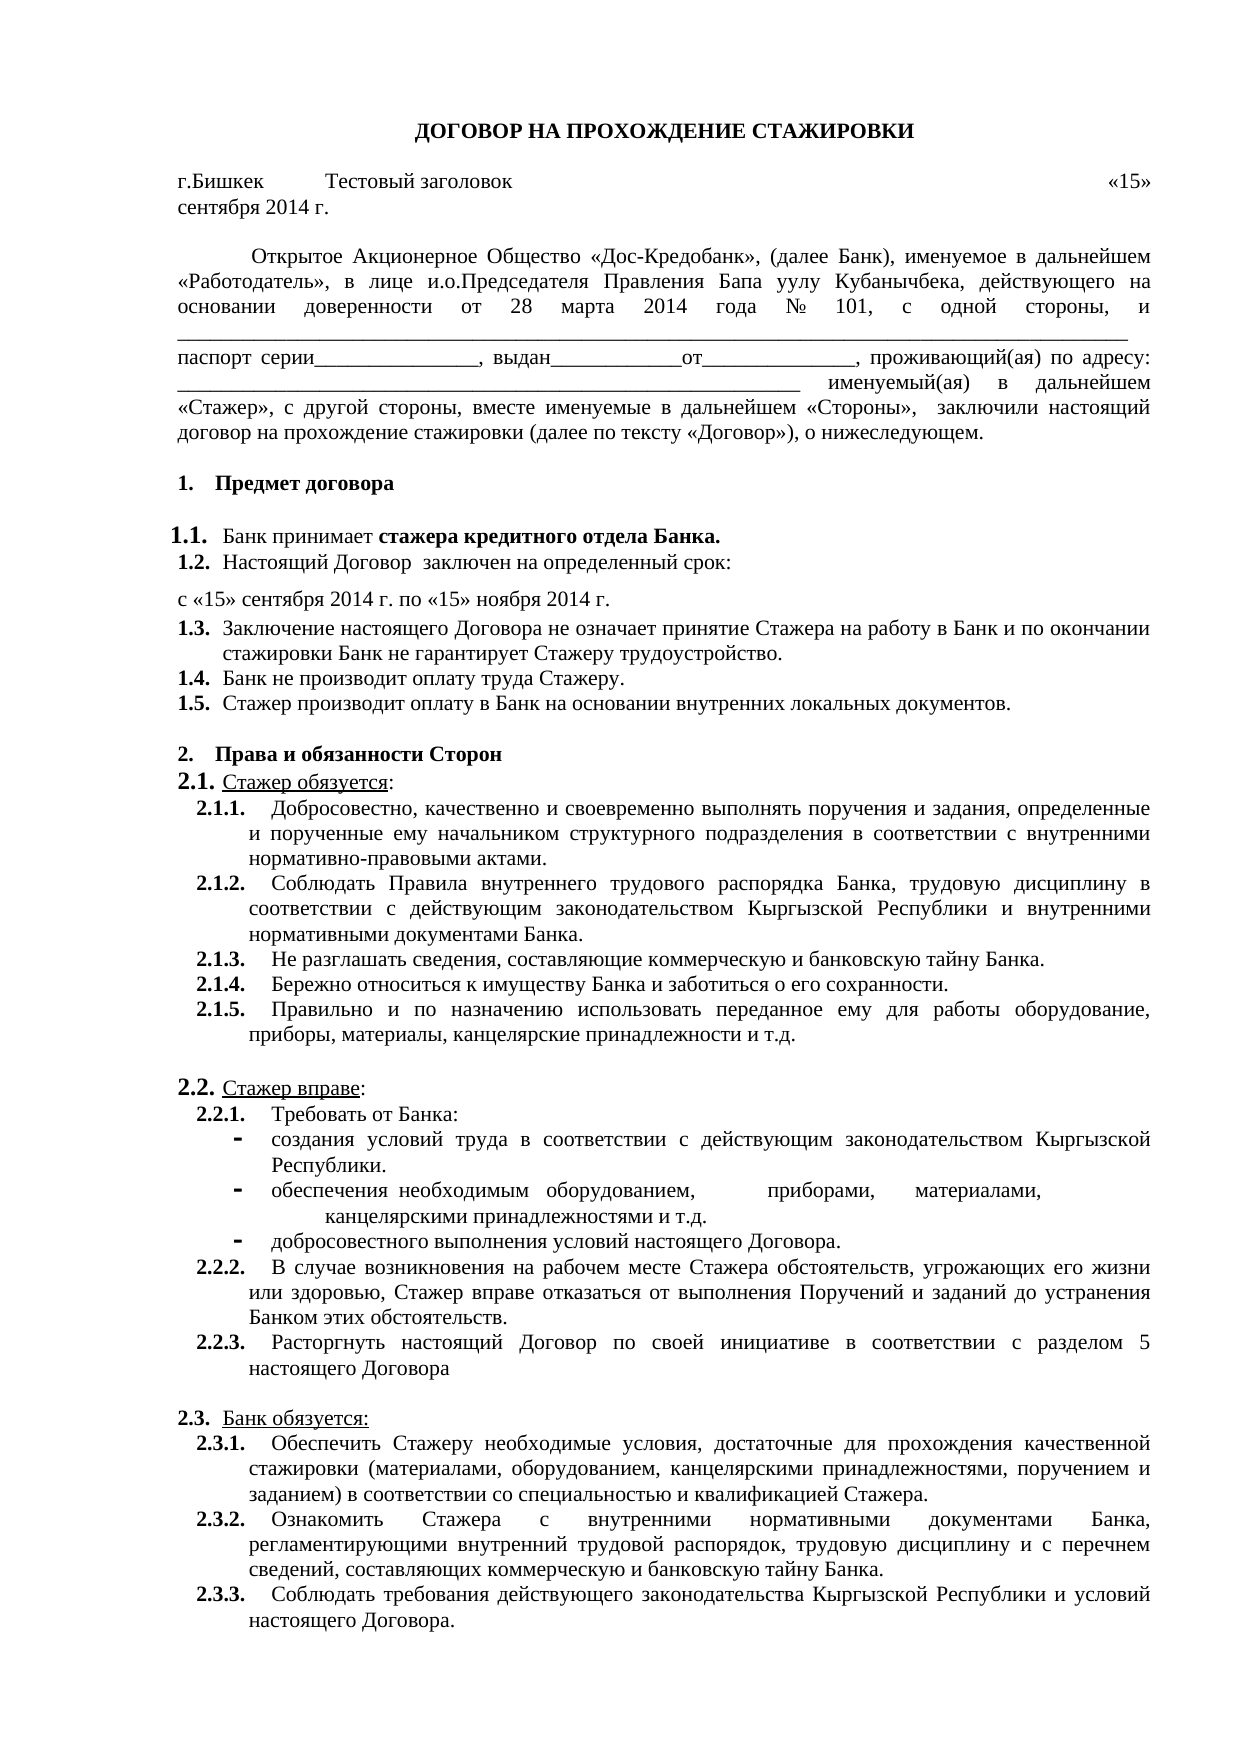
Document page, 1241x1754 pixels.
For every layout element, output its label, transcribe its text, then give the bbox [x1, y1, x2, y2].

list Добросовестно, качественно и своевременно выполнять поручения и задания, определенные и порученные ему начальником структурного подразделения в соответствии с внутренними нормативно­-правовыми актами. [196, 794, 1152, 870]
list Настоящий Договор заключен на определенный срок: [177, 549, 1152, 574]
list В случае возникновения на рабочем месте Стажера обстоятельств, угрожающих его жизни или здоровью, Стажер вправе отказаться от выполнения Поручений и заданий до устранения Банком этих обстоятельств. [196, 1254, 1152, 1329]
list Стажер обязуется: [177, 766, 1152, 794]
text паспорт серии_______________, выдан____________от______________, проживающий(ая) по адресу: _________________________________________________________ именуемый(ая) в дальнейшем «Стажер», с другой стороны, вместе именуемые в дальнейшем «Стороны», заключили настоящий договор на прохождение стажировки (далее по тексту «Договор»), о нижеследующем. [177, 344, 1152, 444]
text ДОГОВОР НА ПРОХОЖДЕНИЕ СТАЖИРОВКИ [177, 118, 1152, 143]
text Открытое Акционерное Общество «Дос-Кредобанк», (далее Банк), именуемое в дальнейшем «Работодатель», в лице и.о.Председателя Правления Бапа уулу Кубанычбека, действующего на основании доверенности от 28 марта 2014 года № 101, с одной стороны, и _______________________________________________________________________________________ [177, 243, 1152, 344]
list Расторгнуть настоящий Договор по своей инициативе в соответствии с разделом 5 настоящего Договора [196, 1329, 1152, 1380]
list Банк принимает стажера кредитного отдела Банка. [170, 520, 1152, 549]
list обеспечения необходимым оборудованием, приборами, материалами, канцелярскими принадлежностями и т.д. [233, 1177, 1152, 1228]
list Обеспечить Стажеру необходимые условия, достаточные для прохождения качественной стажировки (материалами, оборудованием, канцелярскими принадлежностями, поручением и заданием) в соответствии со специальностью и квалификацией Стажера. [196, 1430, 1152, 1506]
list Не разглашать сведения, составляющие коммерческую и банковскую тайну Банка. [196, 946, 1152, 971]
list Банк не производит оплату труда Стажеру. [177, 665, 1152, 690]
text с «15» сентября 2014 г. по «15» ноября 2014 г. [177, 574, 1152, 614]
list Предмет договора [177, 470, 1152, 495]
list Банк обязуется: [177, 1405, 1152, 1430]
list добросовестного выполнения условий настоящего Договора. [233, 1228, 1152, 1254]
list создания условий труда в соответствии с действующим законодательством Кыргызской Республики. [233, 1126, 1152, 1177]
list Заключение настоящего Договора не означает принятие Стажера на работу в Банк и по окончании стажировки Банк не гарантирует Стажеру трудоустройство. [177, 614, 1152, 665]
list Требовать от Банка: [196, 1101, 1152, 1126]
text г.Бишкек Тестовый заголовок «15» сентября 2014 г. [177, 168, 1152, 219]
list Стажер производит оплату в Банк на основании внутренних локальных документов. [177, 690, 1152, 715]
list Ознакомить Стажера с внутренними нормативными документами Банка, регламентирующими внутренний трудовой распорядок, трудовую дисциплину и с перечнем сведений, составляющих коммерческую и банковскую тайну Банка. [196, 1506, 1152, 1581]
list Права и обязанности Сторон [177, 741, 1152, 766]
list Стажер вправе: [177, 1072, 1152, 1101]
list Правильно и по назначению использовать переданное ему для работы оборудование, приборы, материалы, канцелярские принадлежности и т.д. [196, 996, 1152, 1047]
list Соблюдать Правила внутреннего трудового распорядка Банка, трудовую дисциплину в соответствии с действующим законодательством Кыргызской Республики и внутренними нормативными документами Банка. [196, 870, 1152, 946]
list Соблюдать требования действующего законодательства Кыргызской Республики и условий настоящего Договора. [196, 1581, 1152, 1632]
list Бережно относиться к имуществу Банка и заботиться о его сохранности. [196, 971, 1152, 996]
